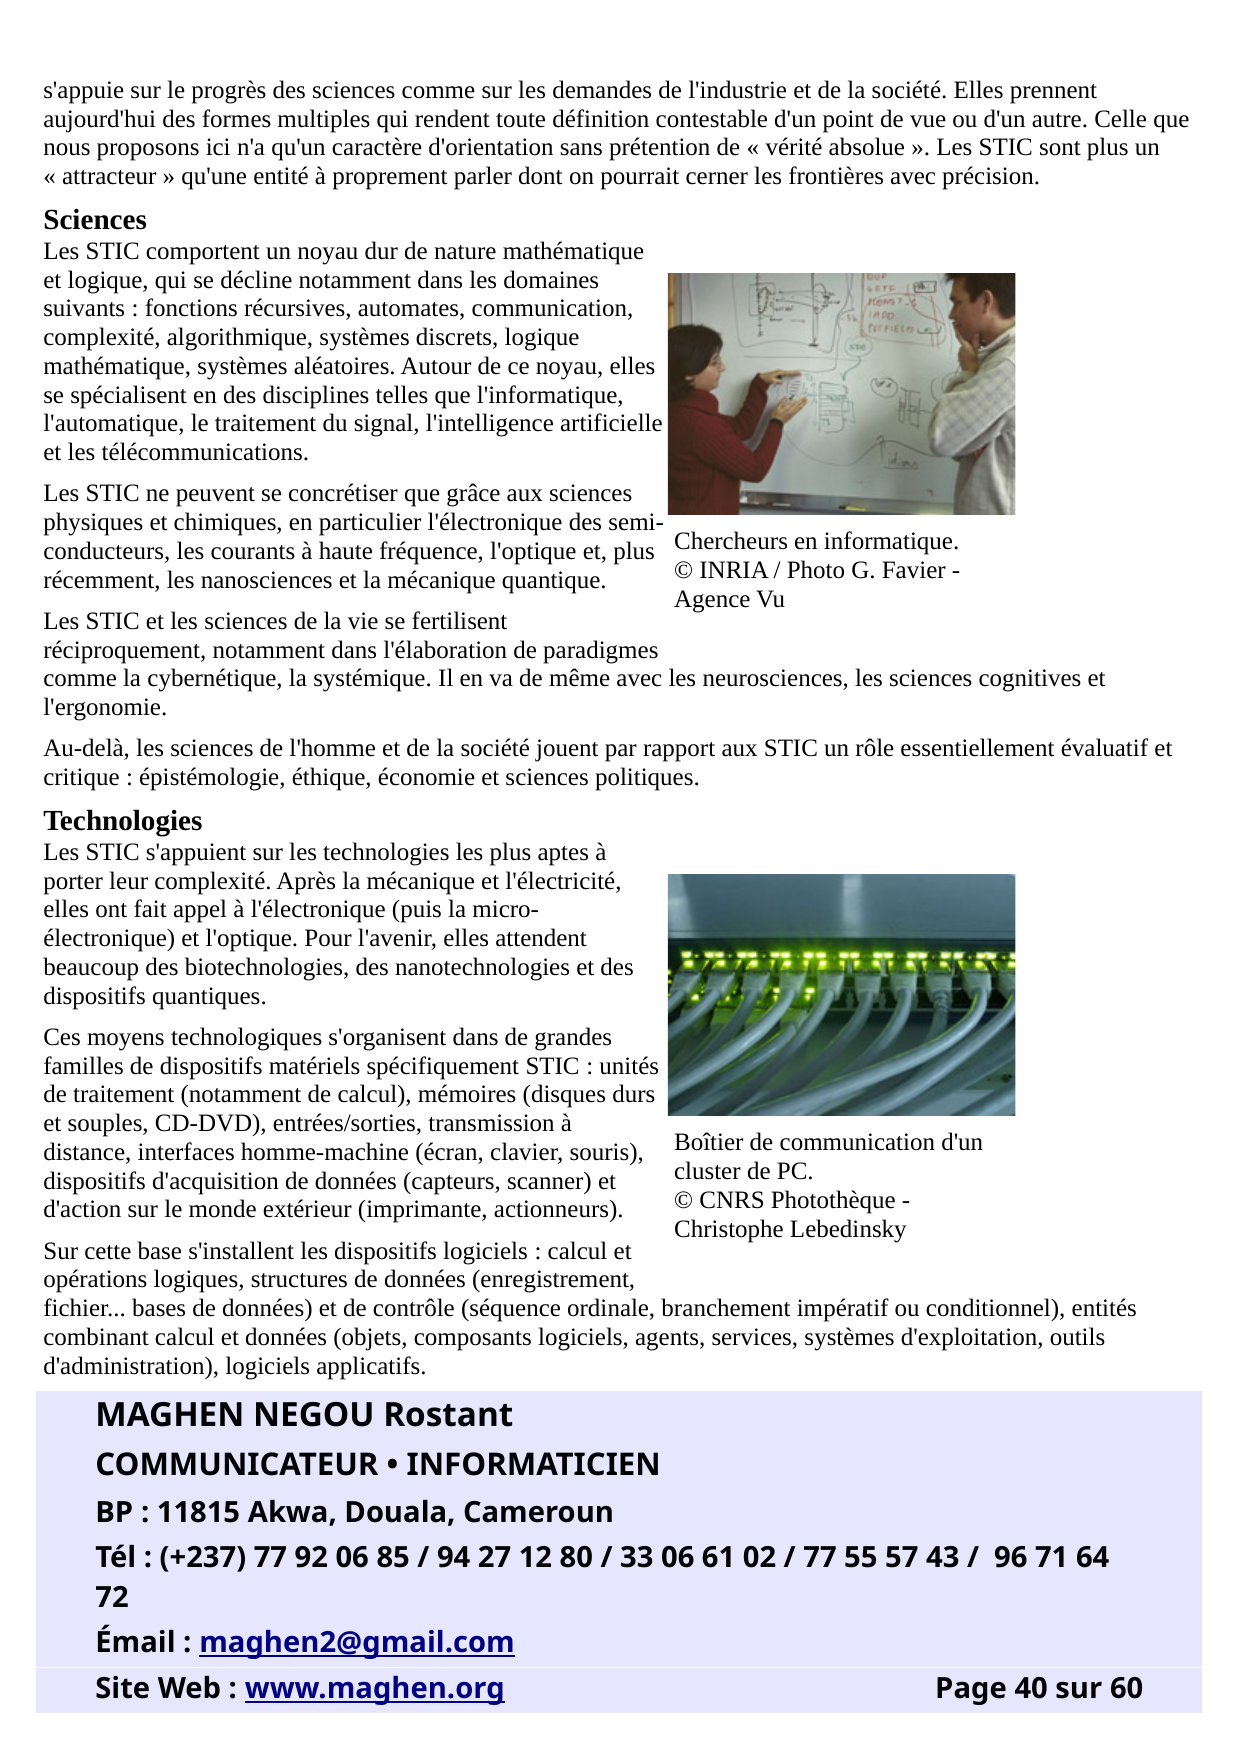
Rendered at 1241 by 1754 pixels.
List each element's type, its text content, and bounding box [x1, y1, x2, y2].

text Sur cette base s'installent les dispositifs logiciels : calcul et opérations logiques, structures de données (enregistrement, fichier... bases de données) et de contrôle (séquence ordinale, branchement impératif ou conditionnel), entités combinant calcul et données (objets, composants logiciels, agents, services, systèmes d'exploitation, outils d'administration), logiciels applicatifs. [43, 1236, 1203, 1379]
subtitle Technologies [43, 803, 1203, 837]
table_cell Boîtier de communication d'un cluster de PC. © CNRS Photothèque - Christophe Lebedinsky [666, 1119, 1024, 1245]
table_header [666, 264, 1024, 518]
text Les STIC et les sciences de la vie se fertilisent réciproquement, notamment dans l'élaboration de paradigmes comme la cybernétique, la systémique. Il en va de même avec les neurosciences, les sciences cognitives et l'ergonomie. [43, 606, 1203, 721]
table_cell Chercheurs en informatique. © INRIA / Photo G. Favier - Agence Vu [666, 518, 1024, 616]
text Les STIC s'appuient sur les technologies les plus aptes à porter leur complexité. Après la mécanique et l'électricité, elles ont fait appel à l'électronique (puis la micro-électronique) et l'optique. Pour l'avenir, elles attendent beaucoup des biotechnologies, des nanotechnologies et des dispositifs quantiques. [43, 837, 1203, 1268]
text Ces moyens technologiques s'organisent dans de grandes familles de dispositifs matériels spécifiquement STIC : unités de traitement (notamment de calcul), mémoires (disques durs et souples, CD-DVD), entrées/sorties, transmission à distance, interfaces homme-machine (écran, clavier, souris), dispositifs d'acquisition de données (capteurs, scanner) et d'action sur le monde extérieur (imprimante, actionneurs). [43, 1022, 666, 1223]
subtitle Sciences [43, 202, 1203, 236]
text Les STIC ne peuvent se concrétiser que grâce aux sciences physiques et chimiques, en particulier l'électronique des semi-conducteurs, les courants à haute fréquence, l'optique et, plus récemment, les nanosciences et la mécanique quantique. [43, 478, 666, 593]
text Les STIC comportent un noyau dur de nature mathématique et logique, qui se décline notamment dans les domaines suivants : fonctions récursives, automates, communication, complexité, algorithmique, systèmes discrets, logique mathématique, systèmes aléatoires. Autour de ce noyau, elles se spécialisent en des disciplines telles que l'informatique, l'automatique, le traitement du signal, l'intelligence artificielle et les télécommunications. [43, 236, 1203, 638]
text s'appuie sur le progrès des sciences comme sur les demandes de l'industrie et de la société. Elles prennent aujourd'hui des formes multiples qui rendent toute définition contestable d'un point de vue ou d'un autre. Celle que nous proposons ici n'a qu'un caractère d'orientation sans prétention de « vérité absolue ». Les STIC sont plus un « attracteur » qu'une entité à proprement parler dont on pourrait cerner les frontières avec précision. [43, 75, 1203, 190]
text Au-delà, les sciences de l'homme et de la société jouent par rapport aux STIC un rôle essentiellement évaluatif et critique : épistémologie, éthique, économie et sciences politiques. [43, 733, 1203, 791]
table_header [666, 865, 1024, 1119]
text [1025, 1022, 1203, 1223]
text [1025, 478, 1203, 593]
